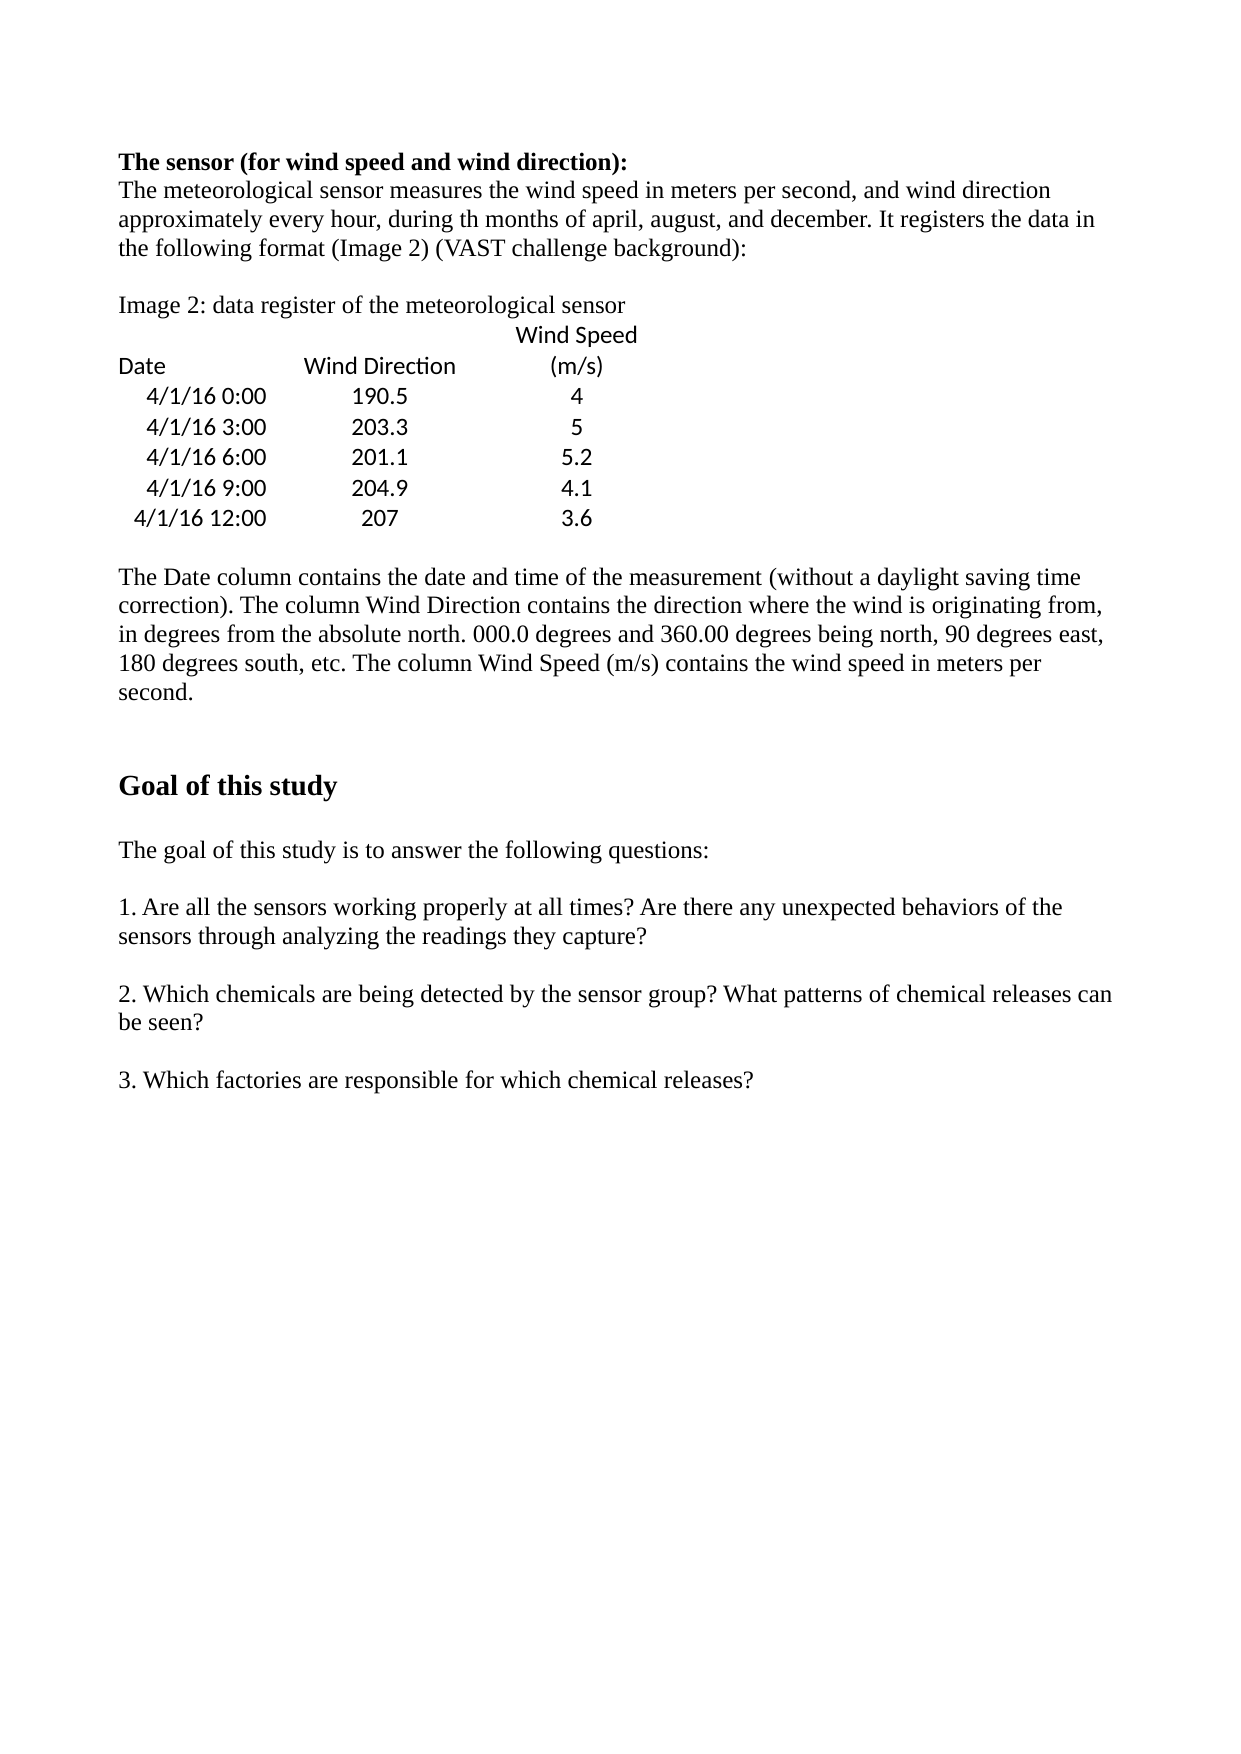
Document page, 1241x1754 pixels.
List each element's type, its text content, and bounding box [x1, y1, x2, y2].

table_cell 4.1 [482, 472, 671, 502]
table_cell 4/1/16 0:00 [107, 380, 278, 411]
text Goal of this study [118, 768, 1122, 801]
table_cell 5 [482, 411, 671, 441]
table_cell 190.5 [278, 380, 482, 411]
table_cell 3.6 [482, 503, 671, 533]
text 2. Which chemicals are being detected by the sensor group? What patterns of chemical releases can be seen? [118, 979, 1122, 1036]
table_cell 204.9 [278, 472, 482, 502]
table_cell 4/1/16 3:00 [107, 411, 278, 441]
table_cell 4/1/16 6:00 [107, 441, 278, 472]
table_cell 207 [278, 503, 482, 533]
table_cell 201.1 [278, 441, 482, 472]
table_cell 203.3 [278, 411, 482, 441]
text The Date column contains the date and time of the measurement (without a daylight saving time correction). The column Wind Direction contains the direction where the wind is originating from, in degrees from the absolute north. 000.0 degrees and 360.00 degrees being north, 90 degrees east, 180 degrees south, etc. The column Wind Speed (m/s) contains the wind speed in meters per second. [118, 562, 1122, 706]
table_header Wind Speed (m/s) [482, 319, 671, 380]
text 1. Are all the sensors working properly at all times? Are there any unexpected behaviors of the sensors through analyzing the readings they capture? [118, 892, 1122, 950]
table_cell 4/1/16 9:00 [107, 472, 278, 502]
table_header Wind Direction [278, 319, 482, 380]
table_cell 4/1/16 12:00 [107, 503, 278, 533]
text 3. Which factories are responsible for which chemical releases? [118, 1065, 1122, 1094]
table_header Date [107, 319, 278, 380]
table_cell 5.2 [482, 441, 671, 472]
text The meteorological sensor measures the wind speed in meters per second, and wind direction approximately every hour, during th months of april, august, and december. It registers the data in the following format (Image 2) (VAST challenge background): [118, 176, 1122, 262]
table_cell 4 [482, 380, 671, 411]
text The goal of this study is to answer the following questions: [118, 835, 1122, 864]
text The sensor (for wind speed and wind direction): [118, 147, 1122, 176]
text Image 2: data register of the meteorological sensor [118, 291, 1122, 319]
